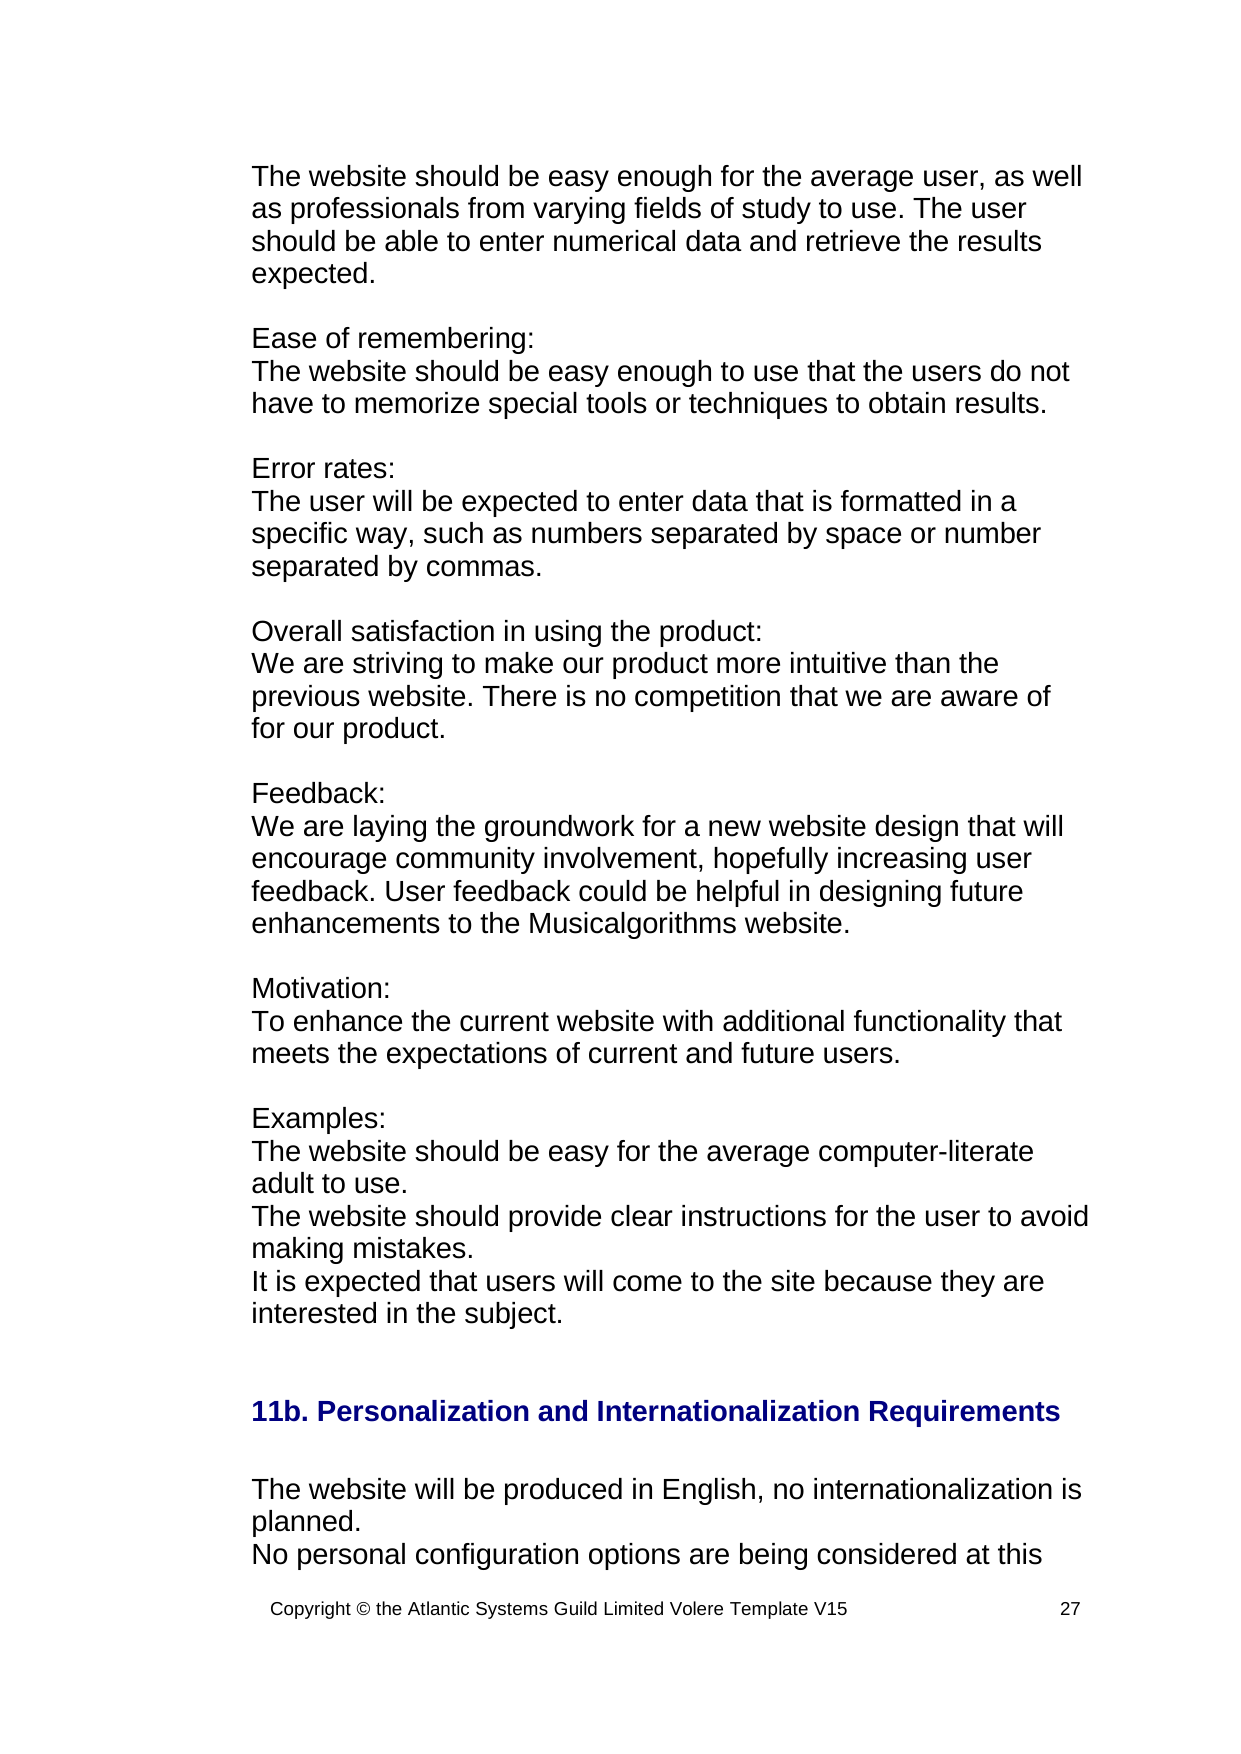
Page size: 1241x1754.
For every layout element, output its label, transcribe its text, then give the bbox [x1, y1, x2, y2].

subtitle It is expected that users will come to the site because they are interested in the subject. [251, 1264, 1091, 1329]
subtitle Ease of remembering: [251, 322, 1091, 354]
subtitle The website should be easy enough for the average user, as well as professionals from varying fields of study to use. The user should be able to enter numerical data and retrieve the results expected. [251, 159, 1091, 289]
subtitle Examples: [251, 1102, 1091, 1134]
subtitle The website should provide clear instructions for the user to avoid making mistakes. [251, 1199, 1091, 1264]
subtitle Feedback: [251, 777, 1091, 809]
subtitle The user will be expected to enter data that is formatted in a specific way, such as numbers separated by space or number separated by commas. [251, 484, 1091, 582]
subtitle 11b. Personalization and Internationalization Requirements [251, 1395, 1091, 1428]
subtitle The website should be easy for the average computer-literate adult to use. [251, 1134, 1091, 1199]
subtitle Error rates: [251, 452, 1091, 484]
subtitle Motivation: [251, 972, 1091, 1004]
subtitle We are striving to make our product more intuitive than the previous website. There is no competition that we are aware of for our product. [251, 647, 1091, 744]
subtitle We are laying the groundwork for a new website design that will encourage community involvement, hopefully increasing user feedback. User feedback could be helpful in designing future enhancements to the Musicalgorithms website. [251, 809, 1091, 939]
subtitle The website should be easy enough to use that the users do not have to memorize special tools or techniques to obtain results. [251, 354, 1091, 419]
subtitle To enhance the current website with additional functionality that meets the expectations of current and future users. [251, 1004, 1091, 1069]
subtitle The website will be produced in English, no internationalization is planned. [251, 1473, 1091, 1538]
subtitle Overall satisfaction in using the product: [251, 614, 1091, 647]
subtitle No personal configuration options are being considered at this [251, 1538, 1091, 1570]
